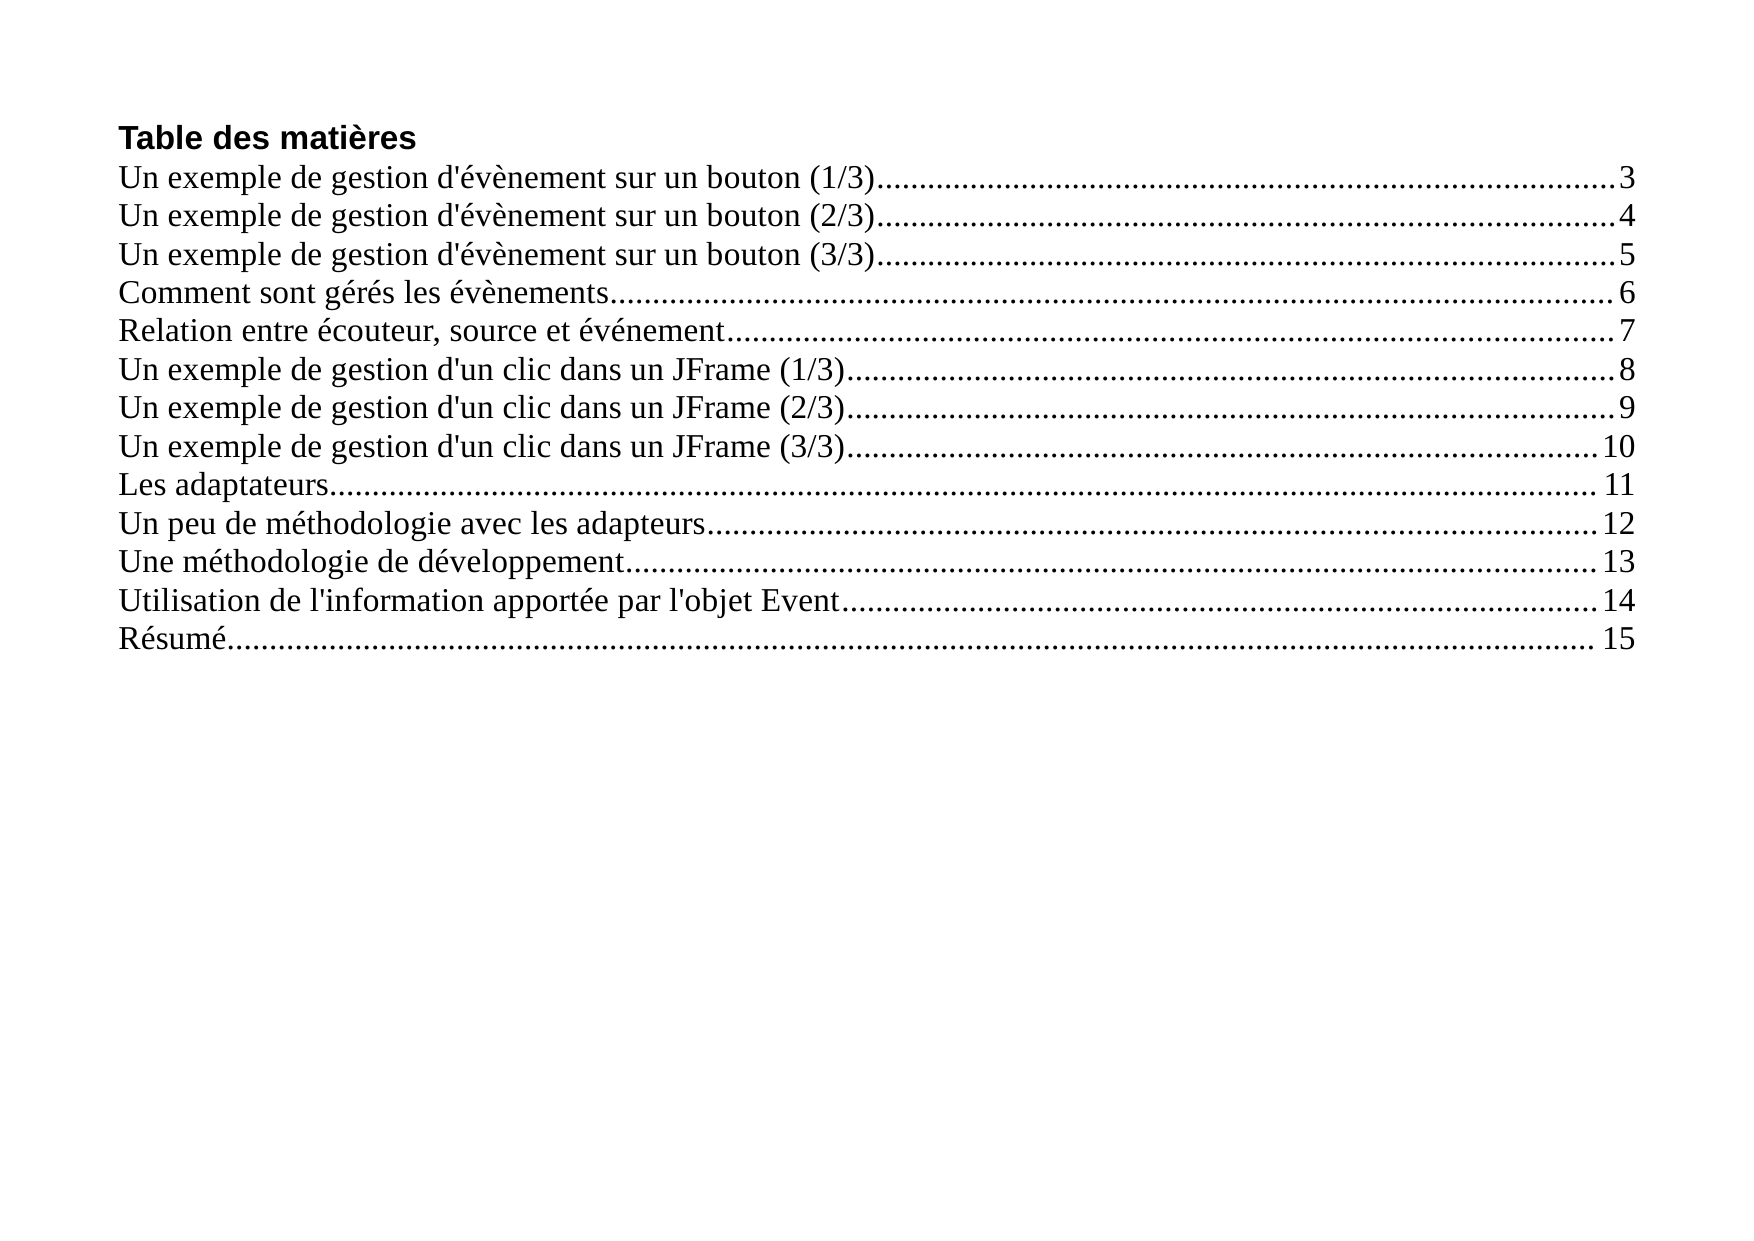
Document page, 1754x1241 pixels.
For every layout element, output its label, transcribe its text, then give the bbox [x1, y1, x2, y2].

text Un peu de méthodologie avec les adapteurs 12 [118, 503, 1636, 541]
text Les adaptateurs 11 [118, 464, 1636, 503]
text Relation entre écouteur, source et événement 7 [118, 310, 1636, 349]
text Comment sont gérés les évènements 6 [118, 272, 1636, 310]
text Utilisation de l'information apportée par l'objet Event 14 [118, 579, 1636, 618]
text Un exemple de gestion d'évènement sur un bouton (2/3) 4 [118, 195, 1636, 233]
text Une méthodologie de développement 13 [118, 541, 1636, 579]
text Un exemple de gestion d'évènement sur un bouton (3/3) 5 [118, 233, 1636, 272]
text Un exemple de gestion d'un clic dans un JFrame (1/3) 8 [118, 349, 1636, 387]
text Un exemple de gestion d'un clic dans un JFrame (3/3) 10 [118, 426, 1636, 464]
text Résumé 15 [118, 618, 1636, 656]
text Un exemple de gestion d'évènement sur un bouton (1/3) 3 [118, 157, 1636, 195]
subtitle Table des matières [118, 118, 1636, 157]
text Un exemple de gestion d'un clic dans un JFrame (2/3) 9 [118, 387, 1636, 426]
